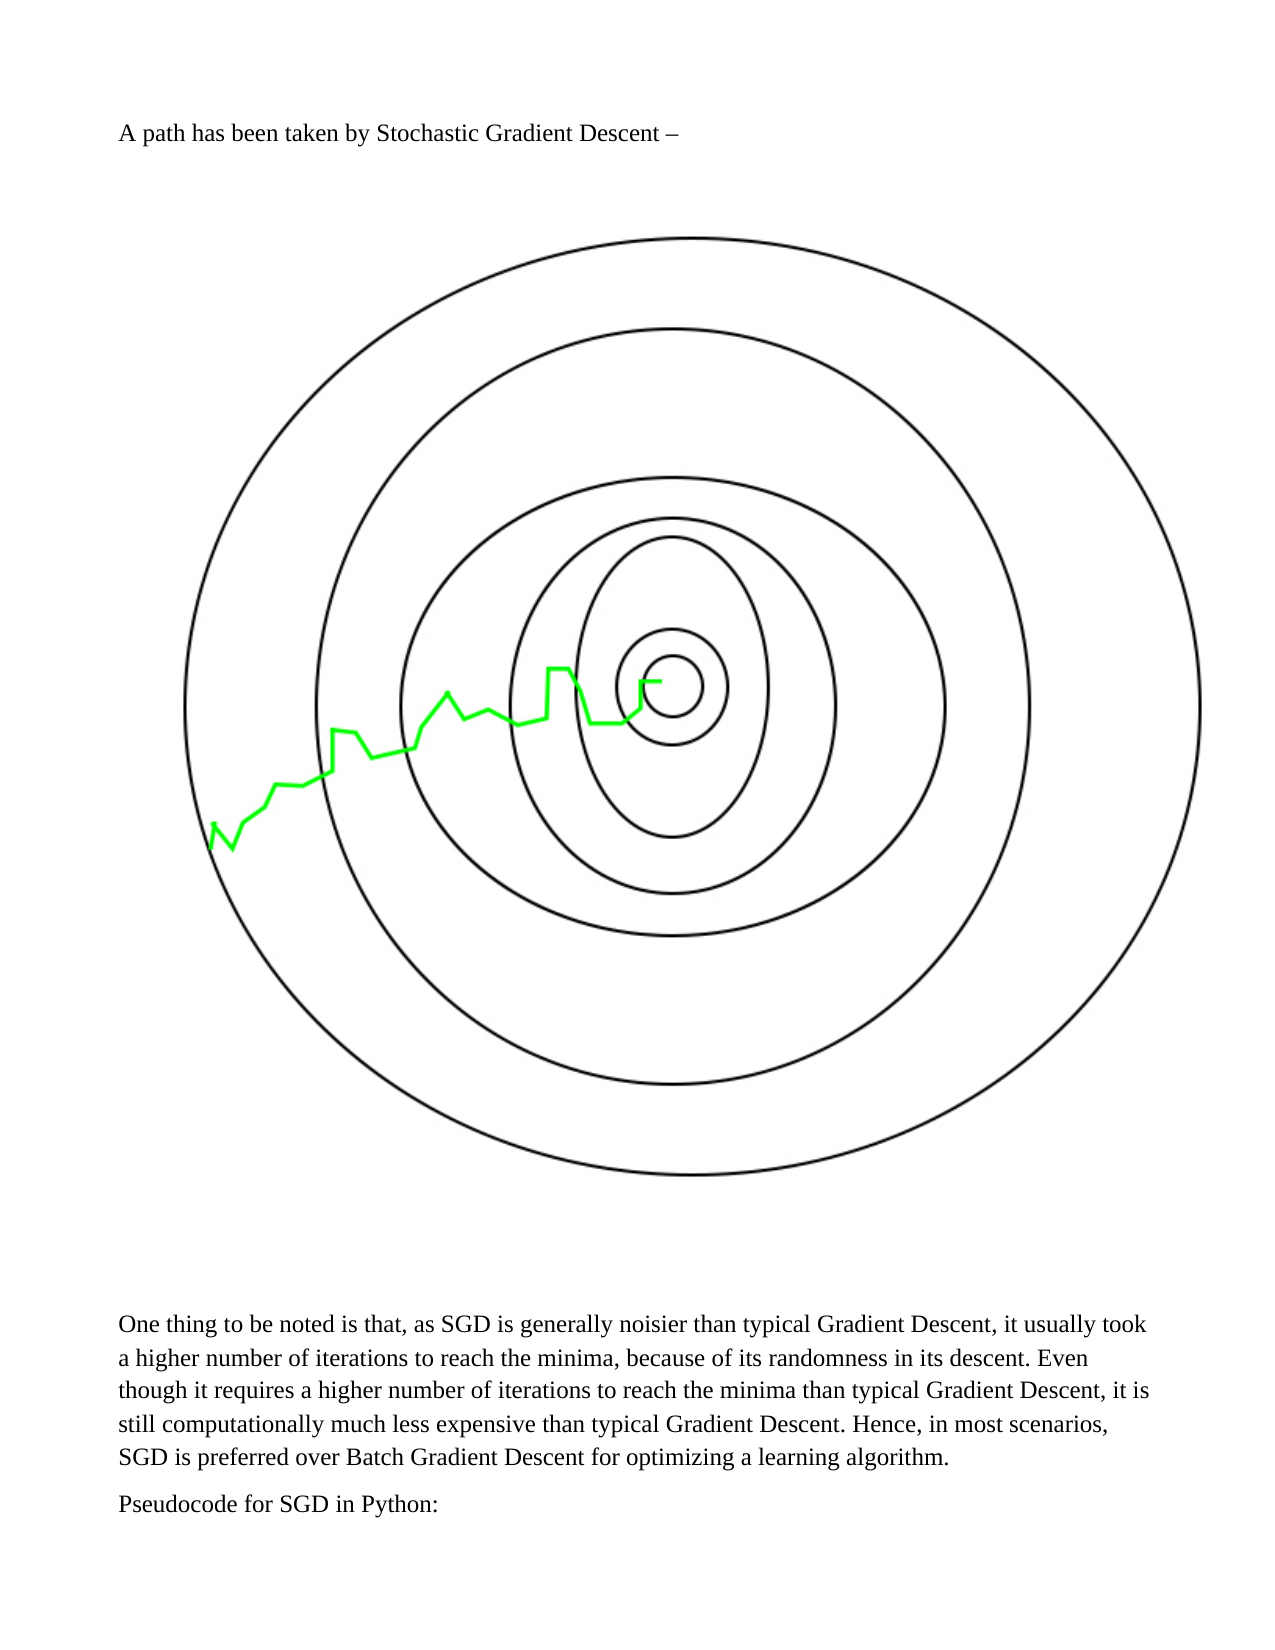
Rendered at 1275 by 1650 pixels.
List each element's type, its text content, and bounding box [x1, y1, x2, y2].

text Pseudocode for SGD in Python: [118, 1489, 1157, 1518]
picture [118, 165, 1266, 1291]
text A path has been taken by Stochastic Gradient Descent – [118, 118, 1157, 147]
text One thing to be noted is that, as SGD is generally noisier than typical Gradient Descent, it usually took a higher number of iterations to reach the minima, because of its randomness in its descent. Even though it requires a higher number of iterations to reach the minima than typical Gradient Descent, it is still computationally much less expensive than typical Gradient Descent. Hence, in most scenarios, SGD is preferred over Batch Gradient Descent for optimizing a learning algorithm. [118, 1309, 1157, 1470]
